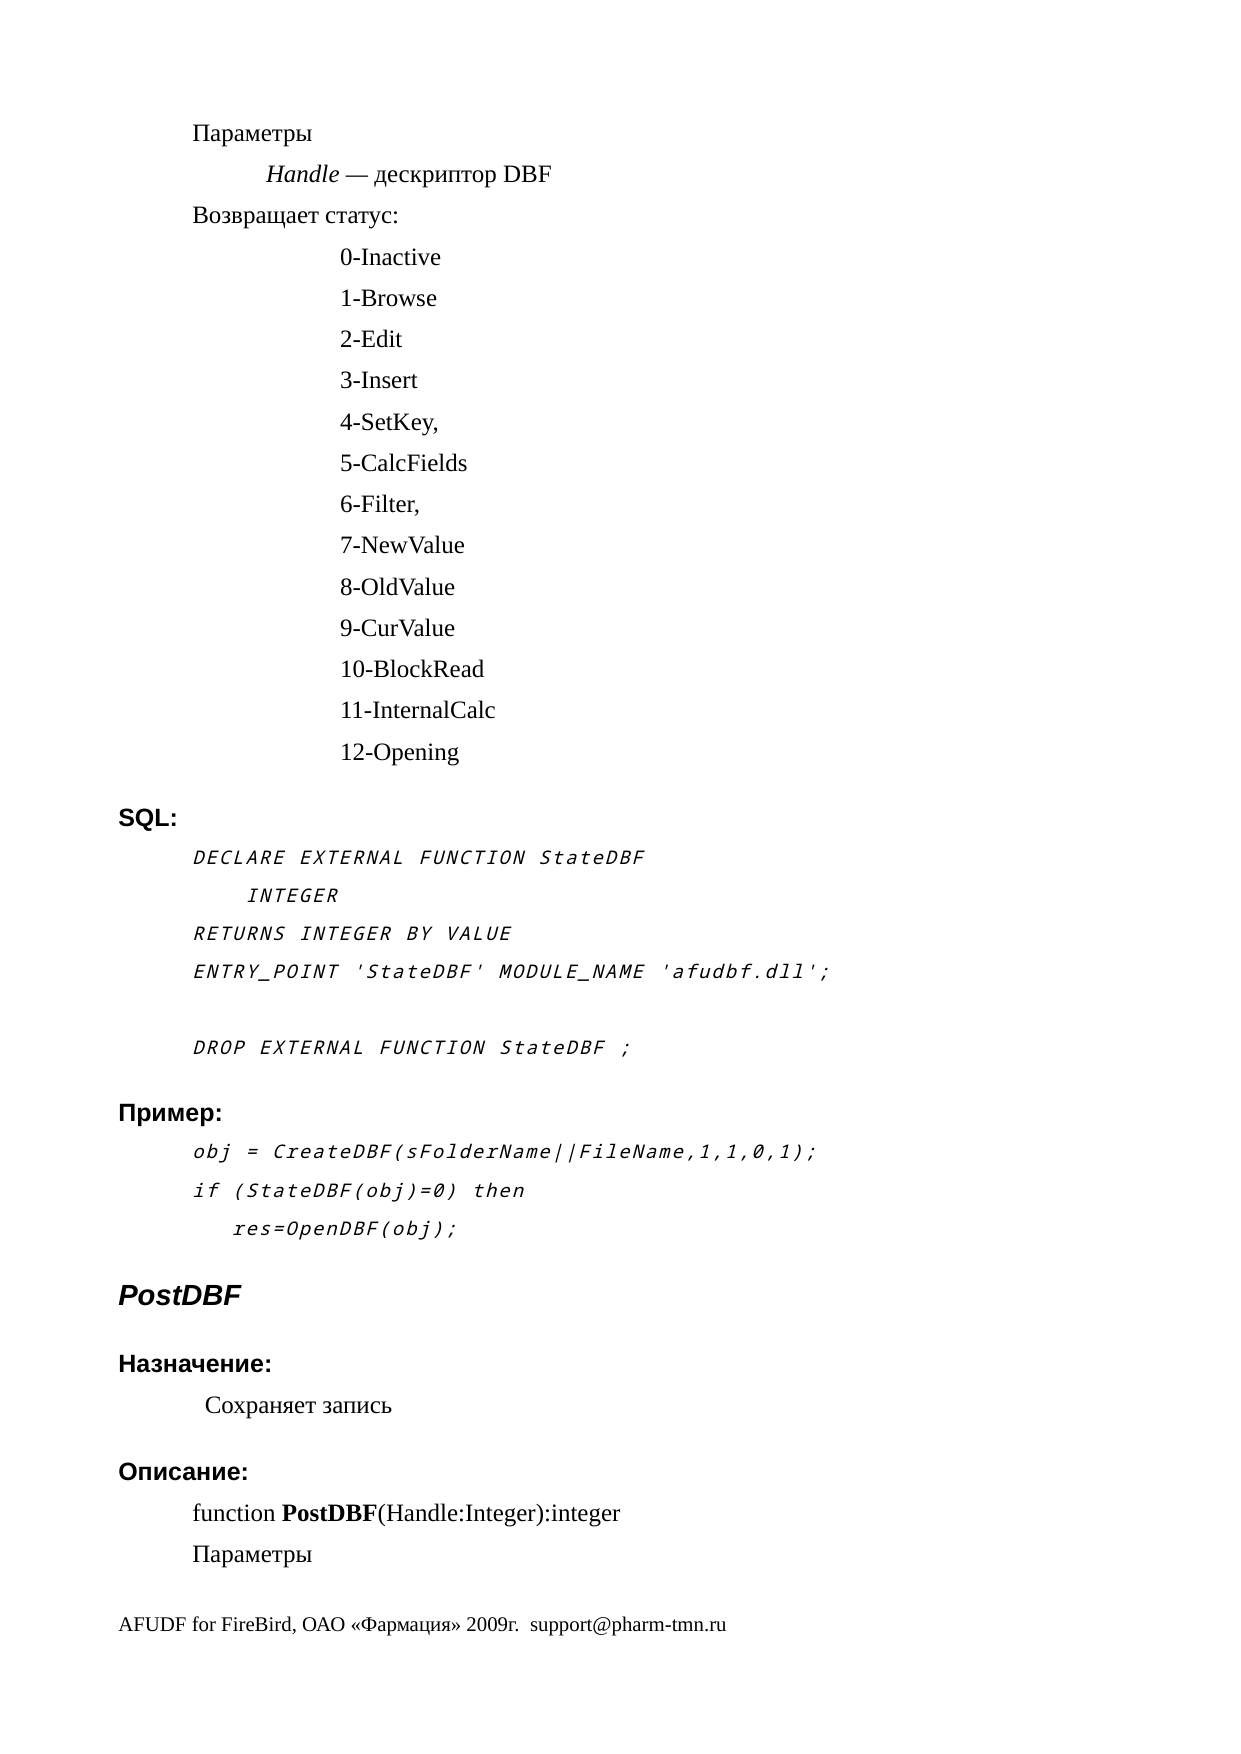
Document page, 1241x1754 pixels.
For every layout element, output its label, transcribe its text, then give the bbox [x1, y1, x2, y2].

text 11-InternalCalc [340, 696, 1122, 724]
text DROP EXTERNAL FUNCTION StateDBF ; [192, 1034, 1122, 1060]
text Handle — дескриптор DBF [192, 159, 1122, 188]
text RETURNS INTEGER BY VALUE [192, 921, 1122, 946]
text function PostDBF(Handle:Integer):integer [192, 1498, 1122, 1526]
text 1-Browse [340, 283, 1122, 312]
text 8-OldValue [340, 572, 1122, 601]
text 12-Opening [340, 737, 1122, 766]
text ENTRY_POINT 'StateDBF' MODULE_NAME 'afudbf.dll'; [192, 958, 1122, 984]
text 4-SetKey, [340, 407, 1122, 436]
text if (StateDBF(obj)=0) then [192, 1177, 1122, 1202]
text Параметры [192, 118, 1122, 147]
subtitle Описание: [118, 1456, 1122, 1485]
text obj = CreateDBF(sFolderName||FileName,1,1,0,1); [192, 1139, 1122, 1164]
subtitle PostDBF [118, 1278, 1122, 1311]
subtitle SQL: [118, 803, 1122, 832]
text 2-Edit [340, 324, 1122, 353]
text INTEGER [192, 882, 1122, 908]
subtitle Назначение: [118, 1349, 1122, 1378]
text DECLARE EXTERNAL FUNCTION StateDBF [192, 844, 1122, 870]
text res=OpenDBF(obj); [192, 1215, 1122, 1240]
text 9-CurValue [340, 613, 1122, 642]
text 3-Insert [340, 366, 1122, 394]
text Параметры [192, 1539, 1122, 1568]
subtitle Пример: [118, 1098, 1122, 1126]
text 5-CalcFields [340, 448, 1122, 477]
text Возвращает статус: [192, 201, 1122, 229]
text 6-Filter, [340, 489, 1122, 518]
text 10-BlockRead [340, 654, 1122, 683]
text 0-Inactive [340, 242, 1122, 271]
text 7-NewValue [340, 531, 1122, 559]
text Сохраняет запись [192, 1390, 1122, 1419]
